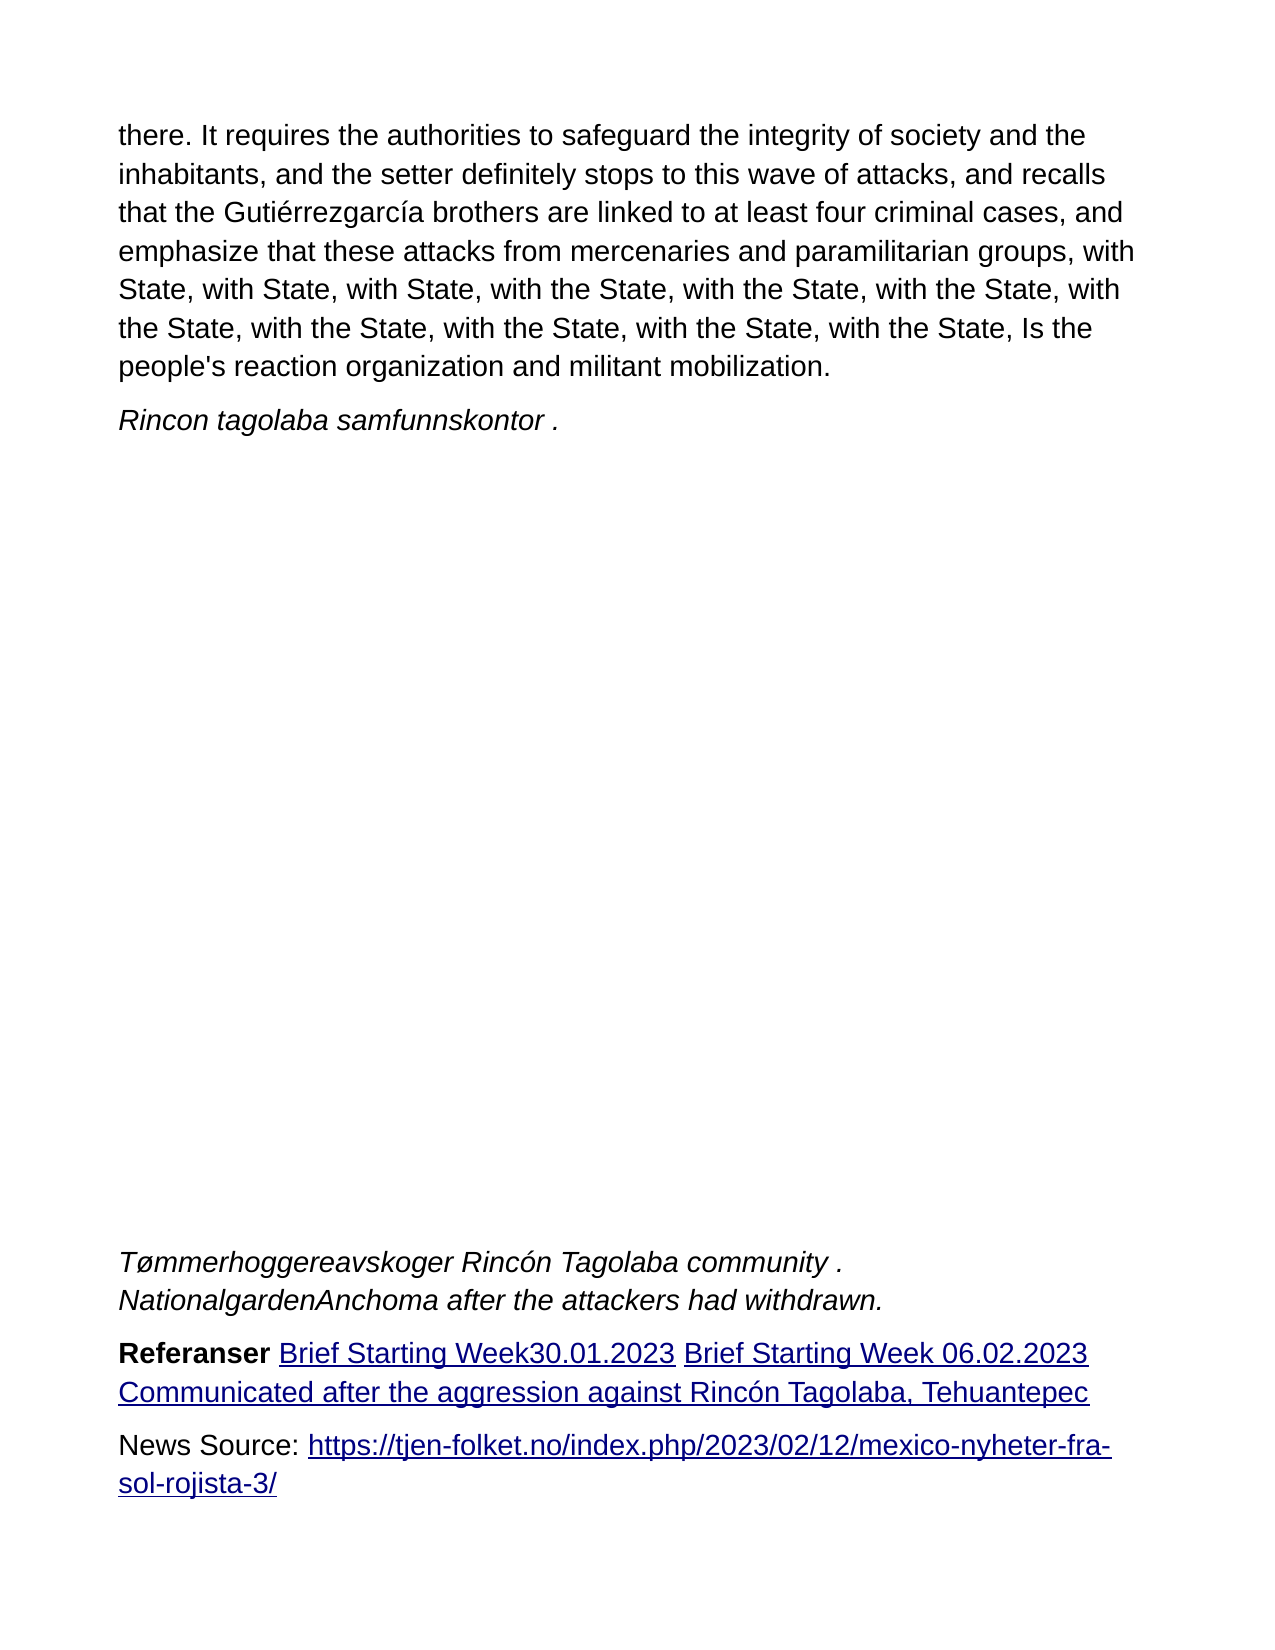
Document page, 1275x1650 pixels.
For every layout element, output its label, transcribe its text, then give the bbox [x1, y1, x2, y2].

text Referanser Brief Starting Week30.01.2023 Brief Starting Week 06.02.2023 Communicated after the aggression against Rincón Tagolaba, Tehuantepec [118, 1336, 1157, 1408]
text Rincon tagolaba samfunnskontor . Tømmerhoggereavskoger Rincón Tagolaba community . NationalgardenAnchoma after the attackers had withdrawn. [118, 402, 1157, 1317]
text News Source: https://tjen-folket.no/index.php/2023/02/12/mexico-nyheter-fra-sol-rojista-3/ [118, 1428, 1157, 1500]
text there. It requires the authorities to safeguard the integrity of society and the inhabitants, and the setter definitely stops to this wave of attacks, and recalls that the Gutiérrezgarcía brothers are linked to at least four criminal cases, and emphasize that these attacks from mercenaries and paramilitarian groups, with State, with State, with State, with the State, with the State, with the State, with the State, with the State, with the State, with the State, with the State, Is the people's reaction organization and militant mobilization. [118, 118, 1157, 383]
